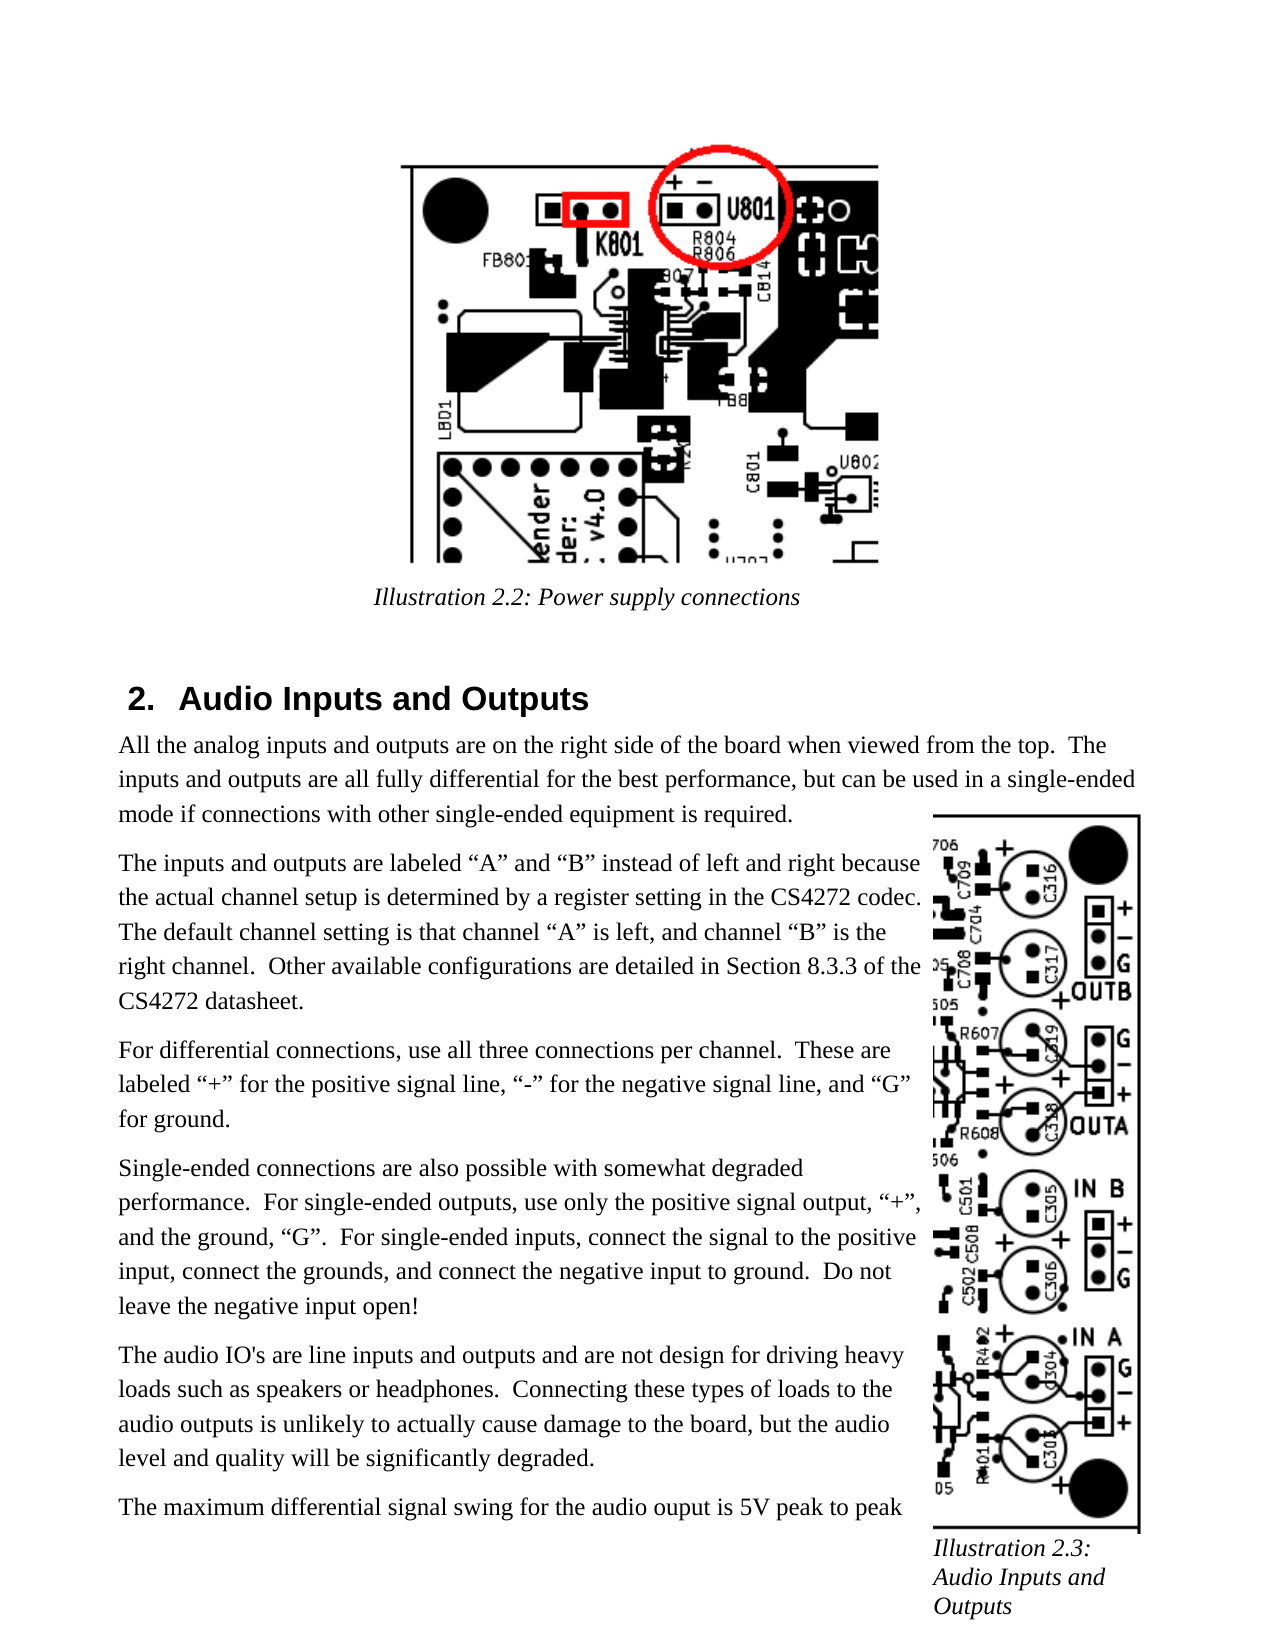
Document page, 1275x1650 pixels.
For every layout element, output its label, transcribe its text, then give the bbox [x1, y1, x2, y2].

subtitle Audio Inputs and Outputs [118, 679, 1157, 717]
text Illustration 2.3: Audio Inputs and Outputs [933, 1534, 1144, 1620]
text Illustration 2.2: Power supply connections [373, 582, 902, 611]
text For differential connections, use all three connections per channel. These are labeled “+” for the positive signal line, “-” for the negative signal line, and “G” for ground. [118, 1035, 933, 1132]
text The maximum differential signal swing for the audio ouput is 5V peak to peak [118, 1492, 933, 1521]
text Single-ended connections are also possible with somewhat degraded performance. For single-ended outputs, use only the positive signal output, “+”, and the ground, “G”. For single-ended inputs, connect the signal to the positive input, connect the grounds, and connect the negative input to ground. Do not leave the negative input open! [118, 1153, 933, 1319]
text All the analog inputs and outputs are on the right side of the board when viewed from the top. The inputs and outputs are all fully differential for the best performance, but can be used in a single-ended mode if connections with other single-ended equipment is required. [118, 730, 1157, 827]
picture [933, 810, 1144, 1534]
text The inputs and outputs are labeled “A” and “B” instead of left and right because the actual channel setup is determined by a register setting in the CS4272 codec. The default channel setting is that channel “A” is left, and channel “B” is the right channel. Other available configurations are detailed in Section 8.3.3 of the CS4272 datasheet. [118, 848, 933, 1014]
text The audio IO's are line inputs and outputs and are not design for driving heavy loads such as speakers or headphones. Connecting these types of loads to the audio outputs is unlikely to actually cause damage to the board, but the audio level and quality will be significantly degraded. [118, 1340, 933, 1472]
picture [373, 131, 902, 582]
